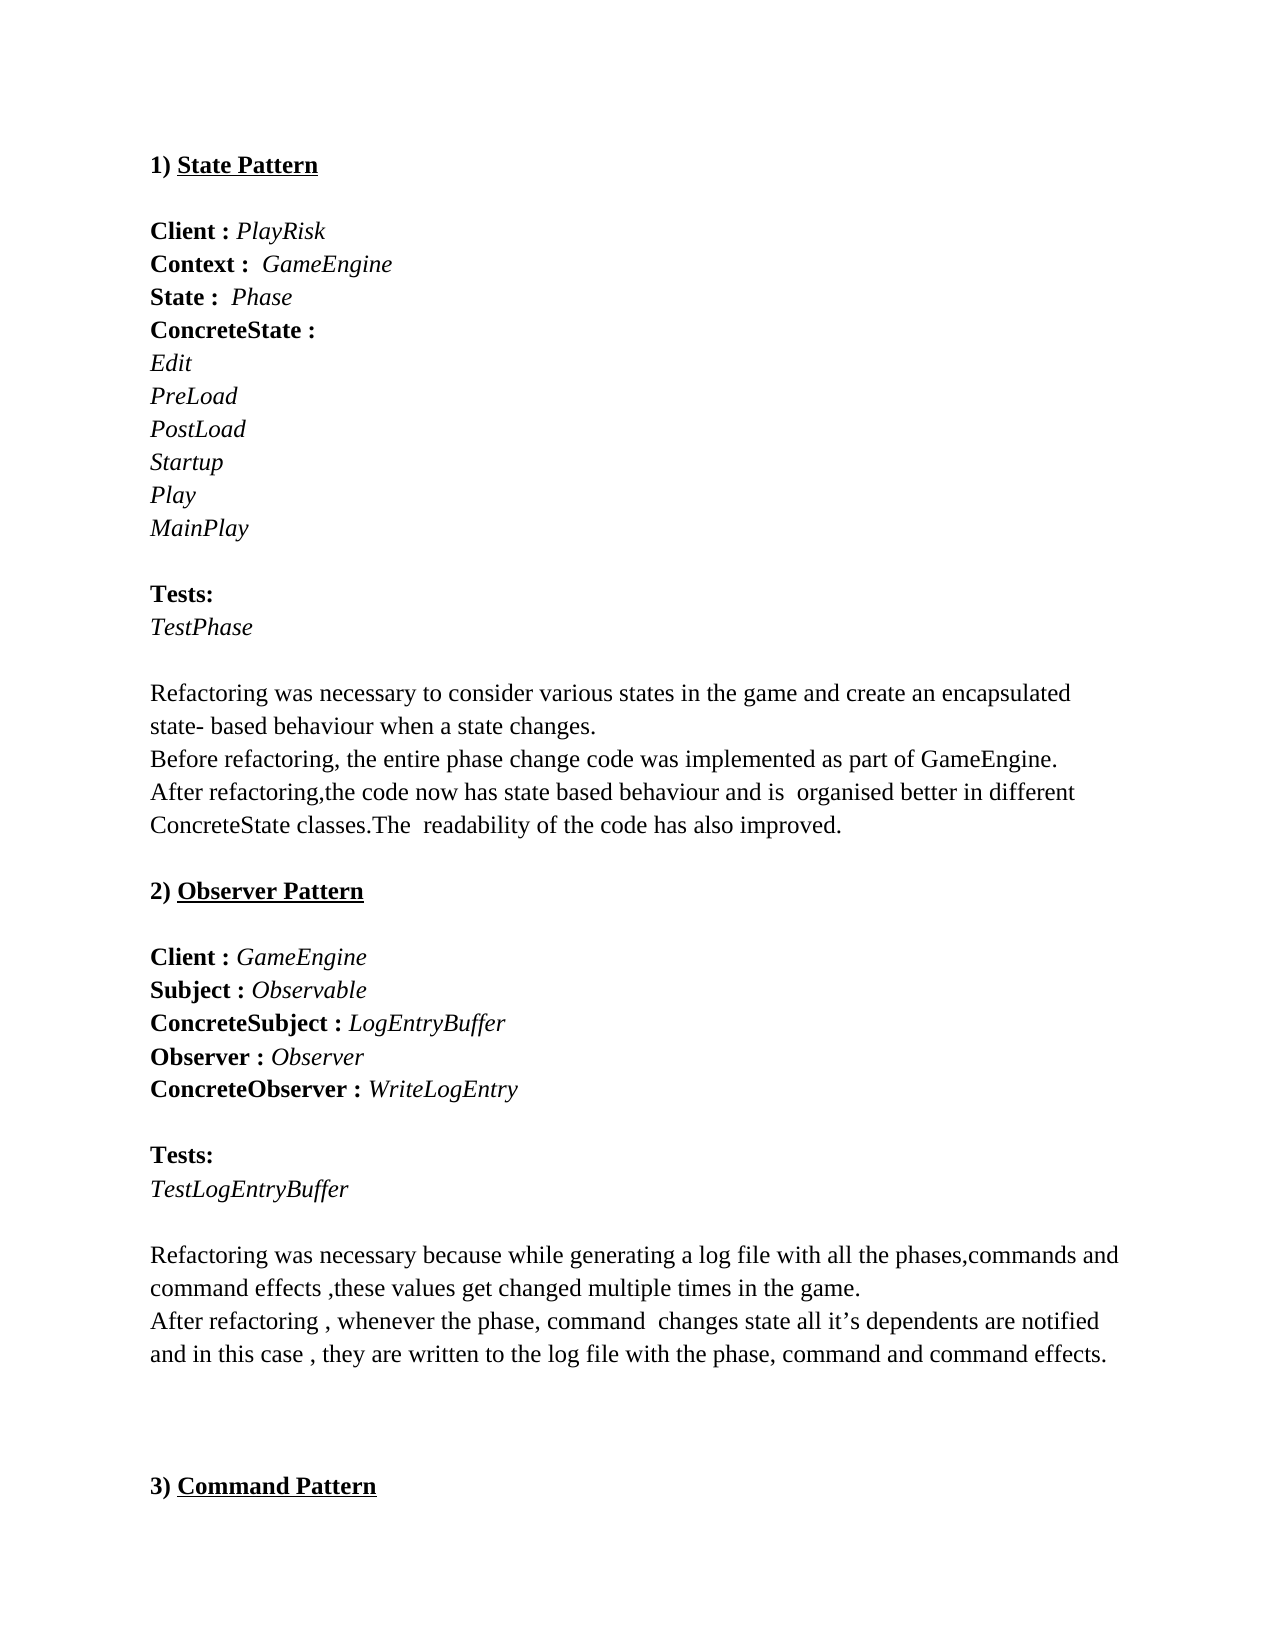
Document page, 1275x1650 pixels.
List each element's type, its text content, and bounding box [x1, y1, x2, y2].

text Tests: [150, 579, 1125, 608]
text Play [150, 480, 1125, 509]
text State : Phase [150, 282, 1125, 311]
text Observer : Observer [150, 1042, 1125, 1070]
text Tests: [150, 1141, 1125, 1169]
text Startup [150, 447, 1125, 476]
text Context : GameEngine [150, 249, 1125, 278]
text PostLoad [150, 414, 1125, 443]
text Subject : Observable [150, 976, 1125, 1004]
text TestPhase [150, 612, 1125, 641]
text Refactoring was necessary because while generating a log file with all the phases,commands and command effects ,these values get changed multiple times in the game. [150, 1240, 1125, 1301]
text TestLogEntryBuffer [150, 1174, 1125, 1202]
text ConcreteObserver : WriteLogEntry [150, 1074, 1125, 1103]
text Client : PlayRisk [150, 216, 1125, 245]
text ConcreteState : [150, 315, 1125, 344]
text 2) Observer Pattern [150, 876, 1125, 905]
text Client : GameEngine [150, 942, 1125, 971]
text Refactoring was necessary to consider various states in the game and create an encapsulated state- based behaviour when a state changes. [150, 678, 1125, 740]
text After refactoring,the code now has state based behaviour and is organised better in different ConcreteState classes.The readability of the code has also improved. [150, 777, 1125, 839]
text After refactoring , whenever the phase, command changes state all it’s dependents are notified and in this case , they are written to the log file with the phase, command and command effects. [150, 1306, 1125, 1367]
text Edit [150, 348, 1125, 377]
text 1) State Pattern [150, 150, 1125, 179]
text ConcreteSubject : LogEntryBuffer [150, 1008, 1125, 1037]
text PreLoad [150, 381, 1125, 410]
text 3) Command Pattern [150, 1471, 1125, 1499]
text Before refactoring, the entire phase change code was implemented as part of GameEngine. [150, 744, 1125, 773]
text MainPlay [150, 513, 1125, 542]
